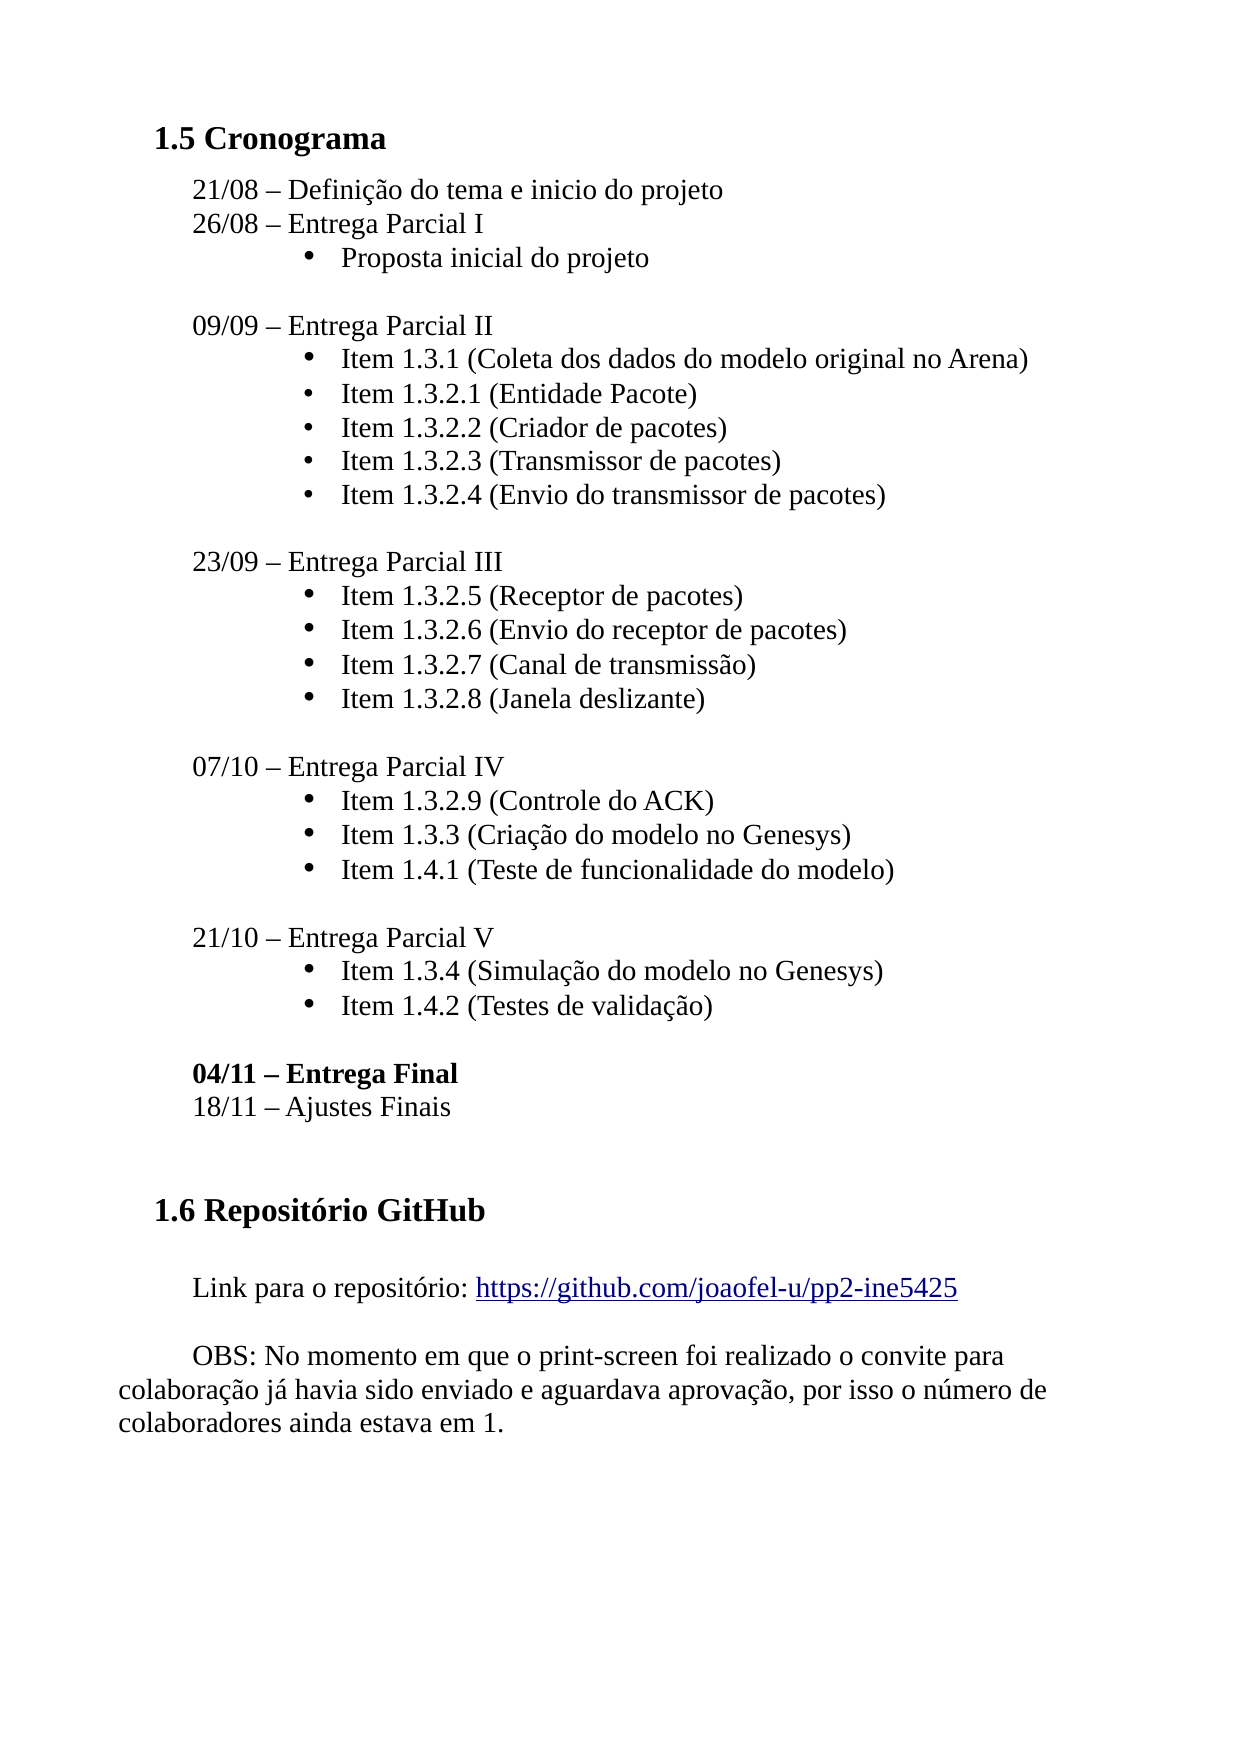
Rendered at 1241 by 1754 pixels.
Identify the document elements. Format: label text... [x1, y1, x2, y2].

text 1.5 Cronograma [153, 118, 1122, 156]
text 1.6 Repositório GitHub [153, 1190, 1122, 1228]
text Link para o repositório: https://github.com/joaofel-u/pp2-ine5425 [118, 1267, 1122, 1305]
text 09/09 – Entrega Parcial II [118, 308, 1122, 342]
list Item 1.3.4 (Simulação do modelo no Genesys) [303, 953, 1122, 988]
list Item 1.3.2.7 (Canal de transmissão) [303, 647, 1122, 681]
list Item 1.4.1 (Teste de funcionalidade do modelo) [303, 852, 1122, 886]
list Item 1.3.2.2 (Criador de pacotes) [303, 410, 1122, 443]
text 23/09 – Entrega Parcial III [118, 544, 1122, 578]
text OBS: No momento em que o print-screen foi realizado o convite para colaboração já havia sido enviado e aguardava aprovação, por isso o número de colaboradores ainda estava em 1. [118, 1338, 1122, 1439]
list Item 1.3.2.8 (Janela deslizante) [303, 681, 1122, 716]
list Item 1.3.2.5 (Receptor de pacotes) [303, 578, 1122, 612]
text 21/08 – Definição do tema e inicio do projeto [118, 168, 1122, 207]
list Item 1.4.2 (Testes de validação) [303, 988, 1122, 1022]
list Item 1.3.2.1 (Entidade Pacote) [303, 376, 1122, 410]
text 18/11 – Ajustes Finais [118, 1089, 1122, 1123]
list Item 1.3.2.6 (Envio do receptor de pacotes) [303, 612, 1122, 647]
list Proposta inicial do projeto [303, 240, 1122, 274]
text 26/08 – Entrega Parcial I [118, 207, 1122, 240]
list Item 1.3.2.9 (Controle do ACK) [303, 783, 1122, 817]
text 21/10 – Entrega Parcial V [118, 920, 1122, 953]
list Item 1.3.2.3 (Transmissor de pacotes) [303, 443, 1122, 477]
text 04/11 – Entrega Final [118, 1056, 1122, 1089]
text 07/10 – Entrega Parcial IV [118, 749, 1122, 783]
list Item 1.3.1 (Coleta dos dados do modelo original no Arena) [303, 342, 1122, 376]
list Item 1.3.3 (Criação do modelo no Genesys) [303, 817, 1122, 852]
list Item 1.3.2.4 (Envio do transmissor de pacotes) [303, 477, 1122, 511]
